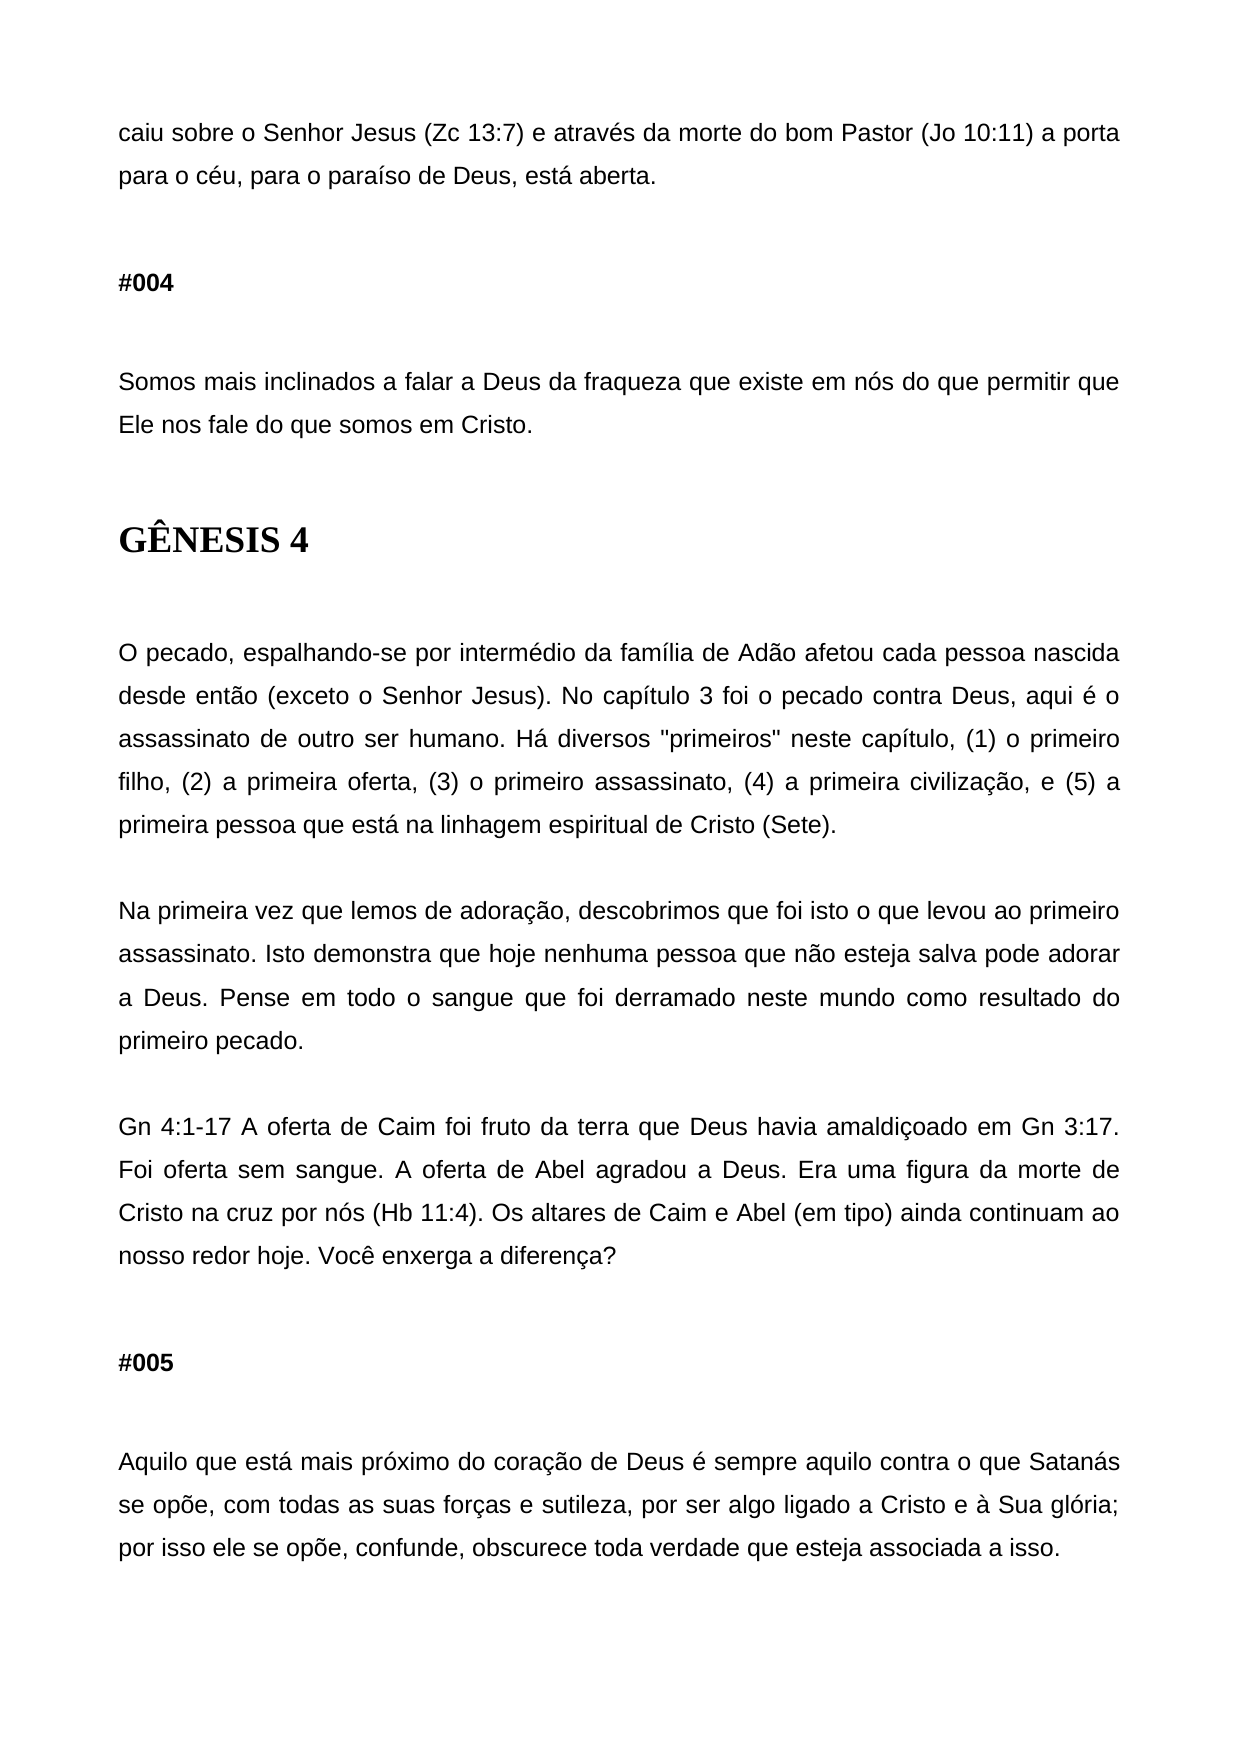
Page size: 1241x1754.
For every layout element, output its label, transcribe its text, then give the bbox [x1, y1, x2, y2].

text Na primeira vez que lemos de adoração, descobrimos que foi isto o que levou ao primeiro assassinato. Isto demonstra que hoje nenhuma pessoa que não esteja salva pode adorar a Deus. Pense em todo o sangue que foi derramado neste mundo como resultado do primeiro pecado. [118, 896, 1122, 1054]
subtitle #005 [118, 1348, 1122, 1377]
text Gn 4:1-17 A oferta de Caim foi fruto da terra que Deus havia amaldiçoado em Gn 3:17. Foi oferta sem sangue. A oferta de Abel agradou a Deus. Era uma figura da morte de Cristo na cruz por nós (Hb 11:4). Os altares de Caim e Abel (em tipo) ainda continuam ao nosso redor hoje. Você enxerga a diferença? [118, 1112, 1122, 1270]
text Aquilo que está mais próximo do coração de Deus é sempre aquilo contra o que Satanás se opõe, com todas as suas forças e sutileza, por ser algo ligado a Cristo e à Sua glória; por isso ele se opõe, confunde, obscurece toda verdade que esteja associada a isso. [118, 1447, 1122, 1562]
text caiu sobre o Senhor Jesus (Zc 13:7) e através da morte do bom Pastor (Jo 10:11) a porta para o céu, para o paraíso de Deus, está aberta. [118, 118, 1122, 190]
subtitle #004 [118, 268, 1122, 297]
subtitle GÊNESIS 4 [118, 517, 1122, 560]
text Somos mais inclinados a falar a Deus da fraqueza que existe em nós do que permitir que Ele nos fale do que somos em Cristo. [118, 367, 1122, 439]
text O pecado, espalhando-se por intermédio da família de Adão afetou cada pessoa nascida desde então (exceto o Senhor Jesus). No capítulo 3 foi o pecado contra Deus, aqui é o assassinato de outro ser humano. Há diversos "primeiros" neste capítulo, (1) o primeiro filho, (2) a primeira oferta, (3) o primeiro assassinato, (4) a primeira civilização, e (5) a primeira pessoa que está na linhagem espiritual de Cristo (Sete). [118, 638, 1122, 839]
